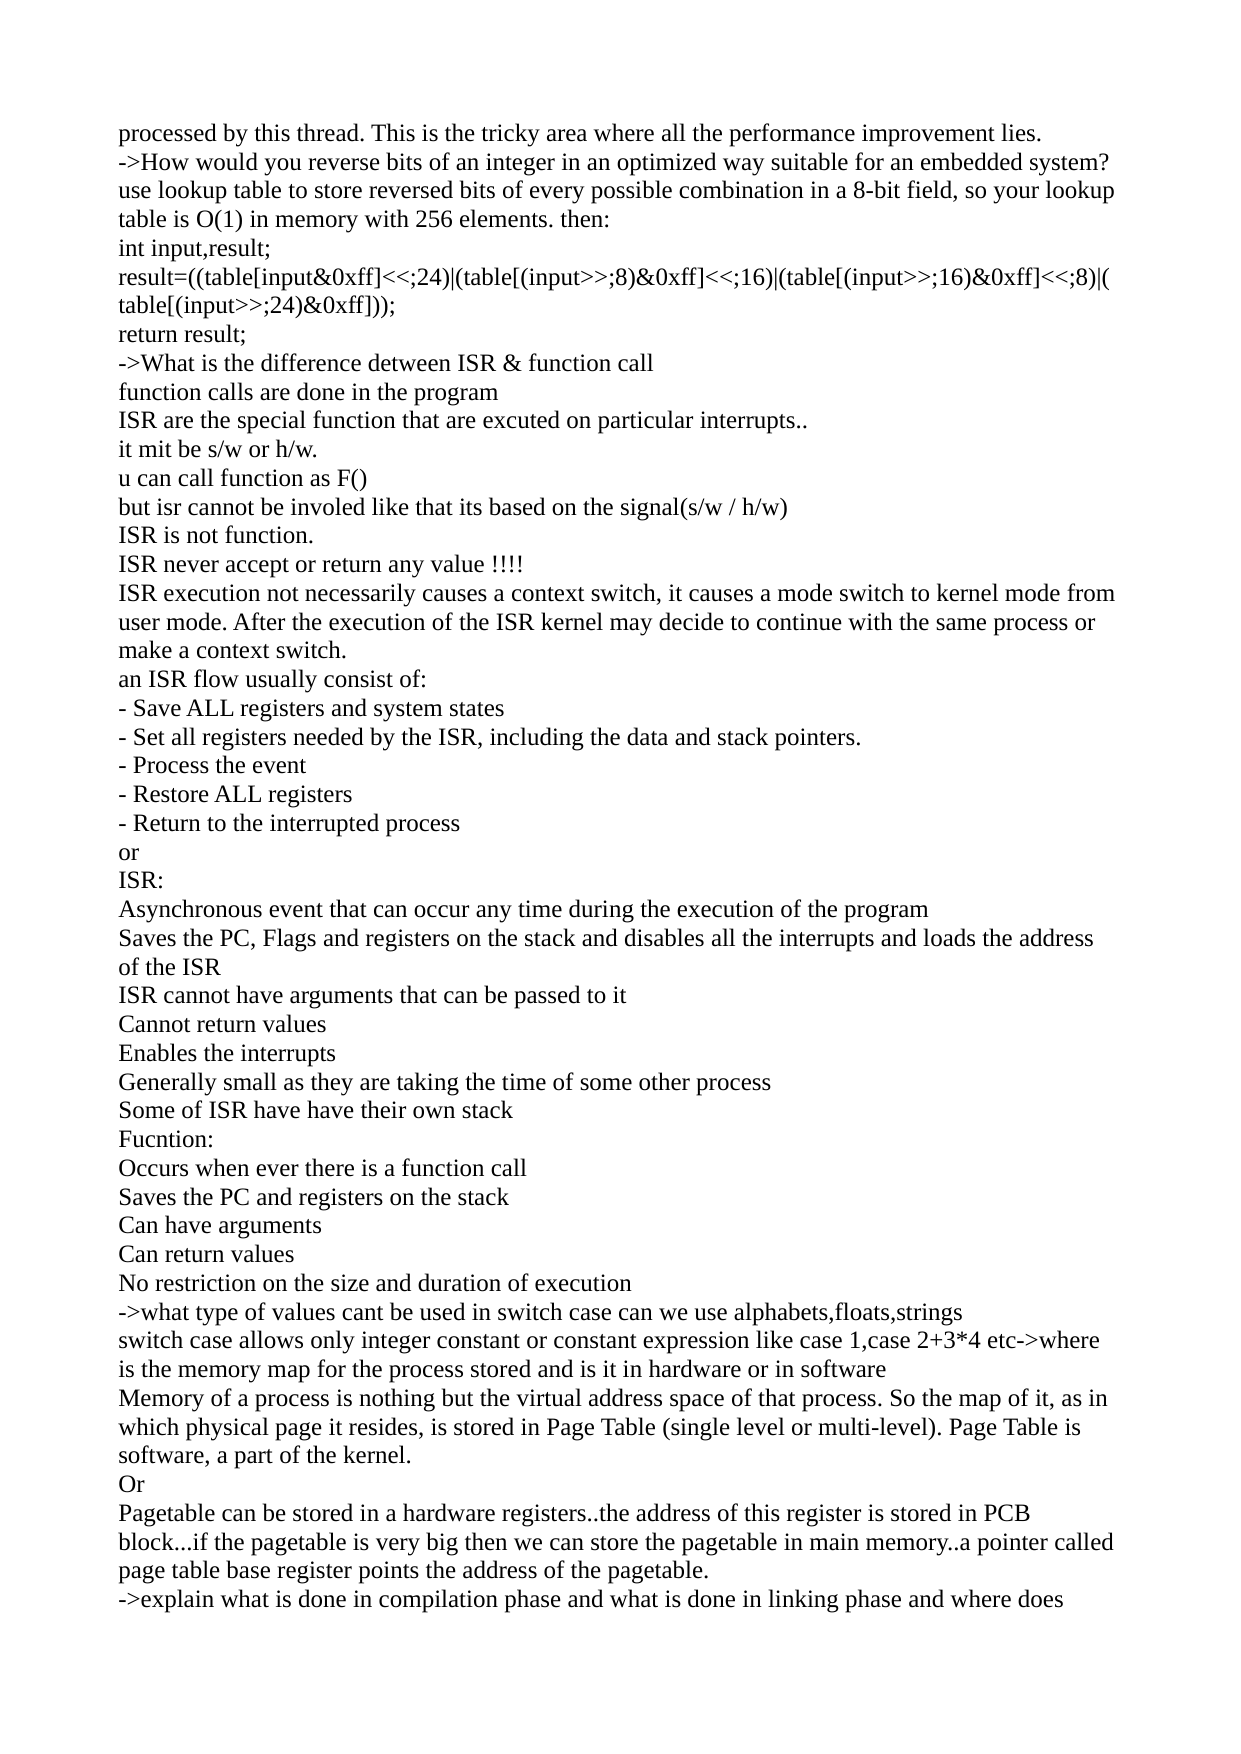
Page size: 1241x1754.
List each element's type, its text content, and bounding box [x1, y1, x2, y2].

text user mode. After the execution of the ISR kernel may decide to continue with the same process or [118, 607, 1122, 636]
text ->What is the difference detween ISR & function call [118, 348, 1122, 377]
text ISR never accept or return any value !!!! [118, 549, 1122, 578]
text Asynchronous event that can occur any time during the execution of the program [118, 894, 1122, 923]
text - Set all registers needed by the ISR, including the data and stack pointers. [118, 722, 1122, 751]
text block...if the pagetable is very big then we can store the pagetable in main memory..a pointer called [118, 1527, 1122, 1556]
text Some of ISR have have their own stack [118, 1096, 1122, 1124]
text an ISR flow usually consist of: [118, 664, 1122, 693]
text Pagetable can be stored in a hardware registers..the address of this register is stored in PCB [118, 1498, 1122, 1527]
text u can call function as F() [118, 463, 1122, 492]
text table is O(1) in memory with 256 elements. then: [118, 204, 1122, 233]
text Generally small as they are taking the time of some other process [118, 1067, 1122, 1096]
text Enables the interrupts [118, 1038, 1122, 1067]
text Can have arguments [118, 1211, 1122, 1239]
text - Return to the interrupted process [118, 808, 1122, 837]
text Occurs when ever there is a function call [118, 1153, 1122, 1182]
text Can return values [118, 1239, 1122, 1268]
text use lookup table to store reversed bits of every possible combination in a 8-bit field, so your lookup [118, 176, 1122, 204]
text - Restore ALL registers [118, 779, 1122, 808]
text - Process the event [118, 751, 1122, 779]
text Cannot return values [118, 1009, 1122, 1038]
text ISR execution not necessarily causes a context switch, it causes a mode switch to kernel mode from [118, 578, 1122, 607]
text ISR are the special function that are excuted on particular interrupts.. [118, 406, 1122, 434]
text it mit be s/w or h/w. [118, 434, 1122, 463]
text ->explain what is done in compilation phase and what is done in linking phase and where does [118, 1584, 1122, 1613]
text software, a part of the kernel. [118, 1441, 1122, 1469]
text which physical page it resides, is stored in Page Table (single level or multi-level). Page Table is [118, 1412, 1122, 1441]
text switch case allows only integer constant or constant expression like case 1,case 2+3*4 etc->where is the memory map for the process stored and is it in hardware or in software [118, 1326, 1122, 1383]
text Saves the PC and registers on the stack [118, 1182, 1122, 1211]
text Memory of a process is nothing but the virtual address space of that process. So the map of it, as in [118, 1383, 1122, 1412]
text or [118, 837, 1122, 866]
text make a context switch. [118, 636, 1122, 664]
text Or [118, 1469, 1122, 1498]
text No restriction on the size and duration of execution [118, 1268, 1122, 1297]
text function calls are done in the program [118, 377, 1122, 406]
text table[(input>>;24)&0xff])); [118, 291, 1122, 319]
text page table base register points the address of the pagetable. [118, 1556, 1122, 1584]
text of the ISR [118, 952, 1122, 981]
text ISR is not function. [118, 521, 1122, 549]
text ->what type of values cant be used in switch case can we use alphabets,floats,strings [118, 1297, 1122, 1326]
text return result; [118, 319, 1122, 348]
text Fucntion: [118, 1124, 1122, 1153]
text ->How would you reverse bits of an integer in an optimized way suitable for an embedded system? [118, 147, 1122, 176]
text ISR cannot have arguments that can be passed to it [118, 981, 1122, 1009]
text ISR: [118, 866, 1122, 894]
text Saves the PC, Flags and registers on the stack and disables all the interrupts and loads the address [118, 923, 1122, 952]
text result=((table[input&0xff]<<;24)|(table[(input>>;8)&0xff]<<;16)|(table[(input>>;16)&0xff]<<;8)|( [118, 262, 1122, 291]
text - Save ALL registers and system states [118, 693, 1122, 722]
text processed by this thread. This is the tricky area where all the performance improvement lies. [118, 118, 1122, 147]
text int input,result; [118, 233, 1122, 262]
text but isr cannot be involed like that its based on the signal(s/w / h/w) [118, 492, 1122, 521]
